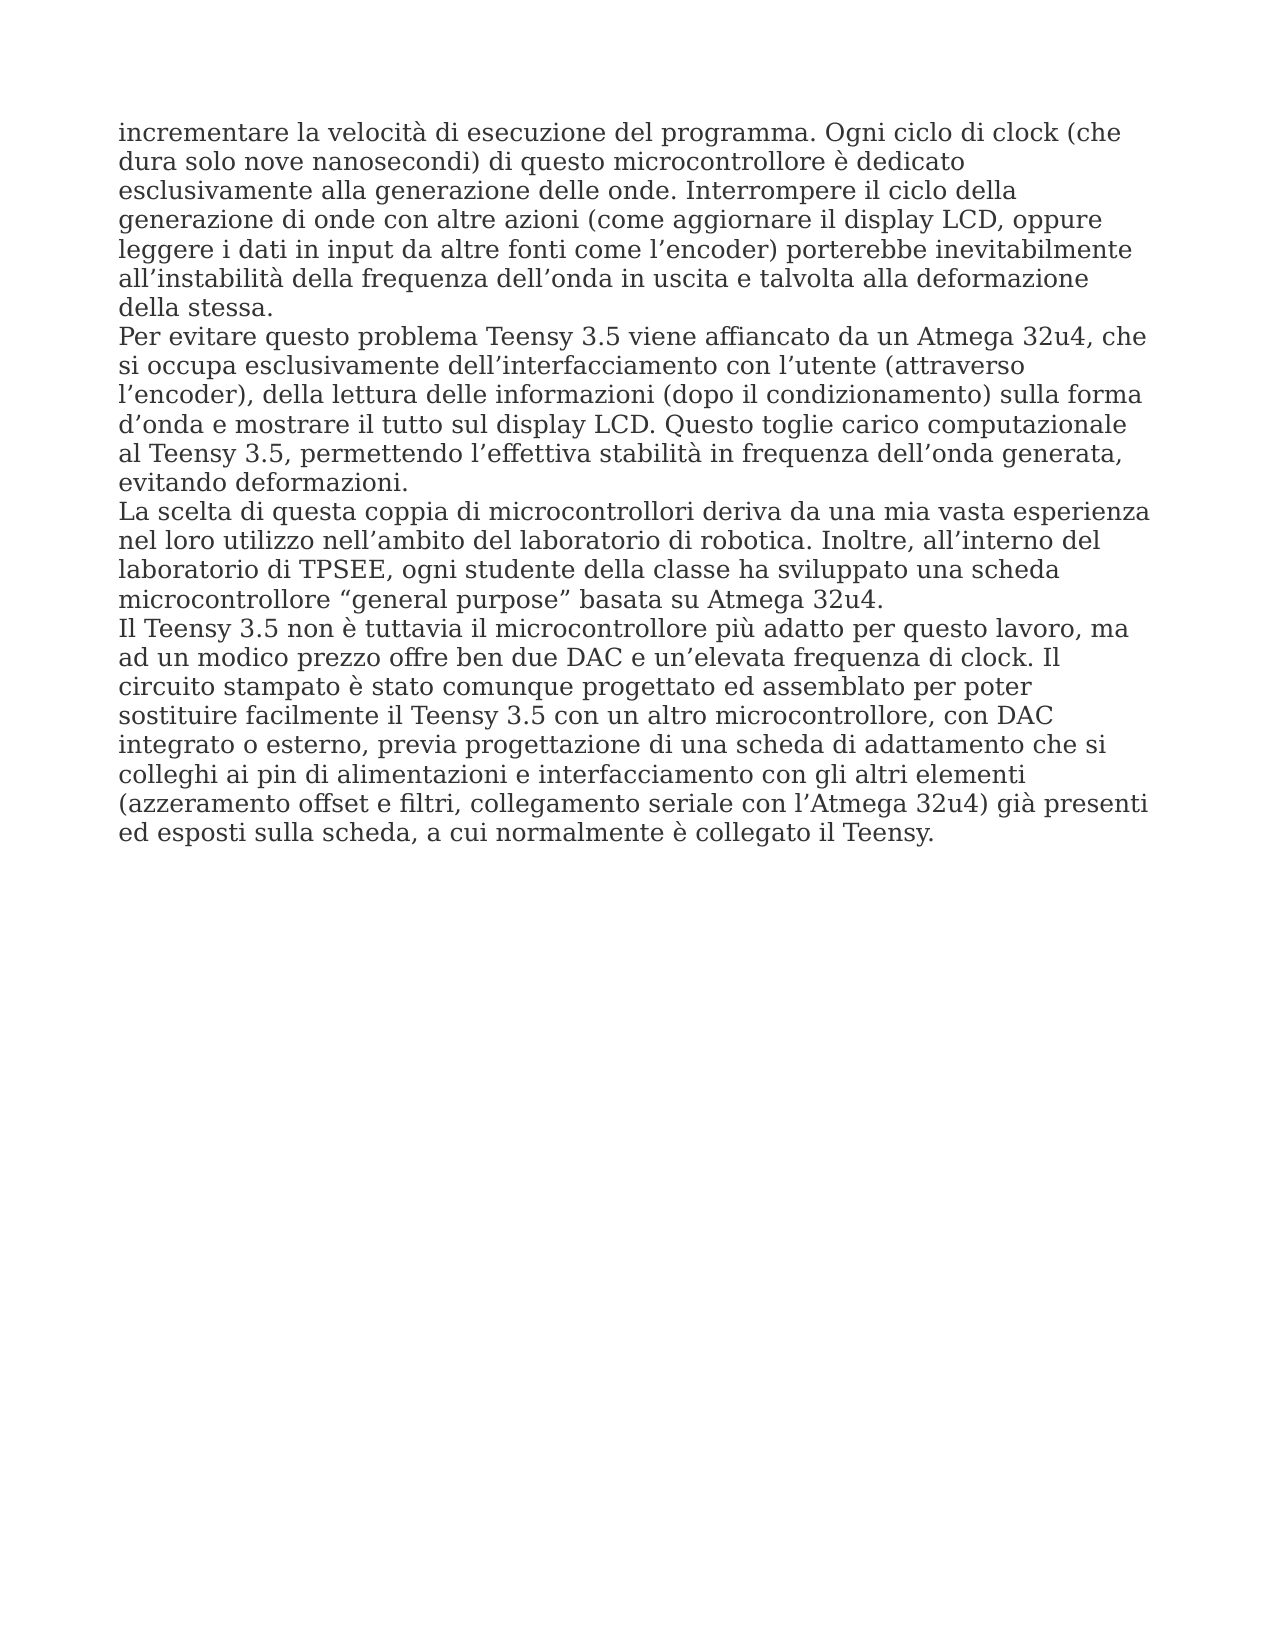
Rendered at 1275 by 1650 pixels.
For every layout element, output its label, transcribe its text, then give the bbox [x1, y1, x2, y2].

text Il Teensy 3.5 non è tuttavia il microcontrollore più adatto per questo lavoro, ma ad un modico prezzo offre ben due DAC e un’elevata frequenza di clock. Il circuito stampato è stato comunque progettato ed assemblato per poter sostituire facilmente il Teensy 3.5 con un altro microcontrollore, con DAC integrato o esterno, previa progettazione di una scheda di adattamento che si colleghi ai pin di alimentazioni e interfacciamento con gli altri elementi (azzeramento offset e filtri, collegamento seriale con l’Atmega 32u4) già presenti ed esposti sulla scheda, a cui normalmente è collegato il Teensy. [118, 614, 1157, 847]
text La scelta di questa coppia di microcontrollori deriva da una mia vasta esperienza nel loro utilizzo nell’ambito del laboratorio di robotica. Inoltre, all’interno del laboratorio di TPSEE, ogni studente della classe ha sviluppato una scheda microcontrollore “general purpose” basata su Atmega 32u4. [118, 497, 1157, 614]
text incrementare la velocità di esecuzione del programma. Ogni ciclo di clock (che dura solo nove nanosecondi) di questo microcontrollore è dedicato esclusivamente alla generazione delle onde. Interrompere il ciclo della generazione di onde con altre azioni (come aggiornare il display LCD, oppure leggere i dati in input da altre fonti come l’encoder) porterebbe inevitabilmente all’instabilità della frequenza dell’onda in uscita e talvolta alla deformazione della stessa. [118, 118, 1157, 322]
text Per evitare questo problema Teensy 3.5 viene affiancato da un Atmega 32u4, che si occupa esclusivamente dell’interfacciamento con l’utente (attraverso l’encoder), della lettura delle informazioni (dopo il condizionamento) sulla forma d’onda e mostrare il tutto sul display LCD. Questo toglie carico computazionale al Teensy 3.5, permettendo l’effettiva stabilità in frequenza dell’onda generata, evitando deformazioni. [118, 322, 1157, 497]
